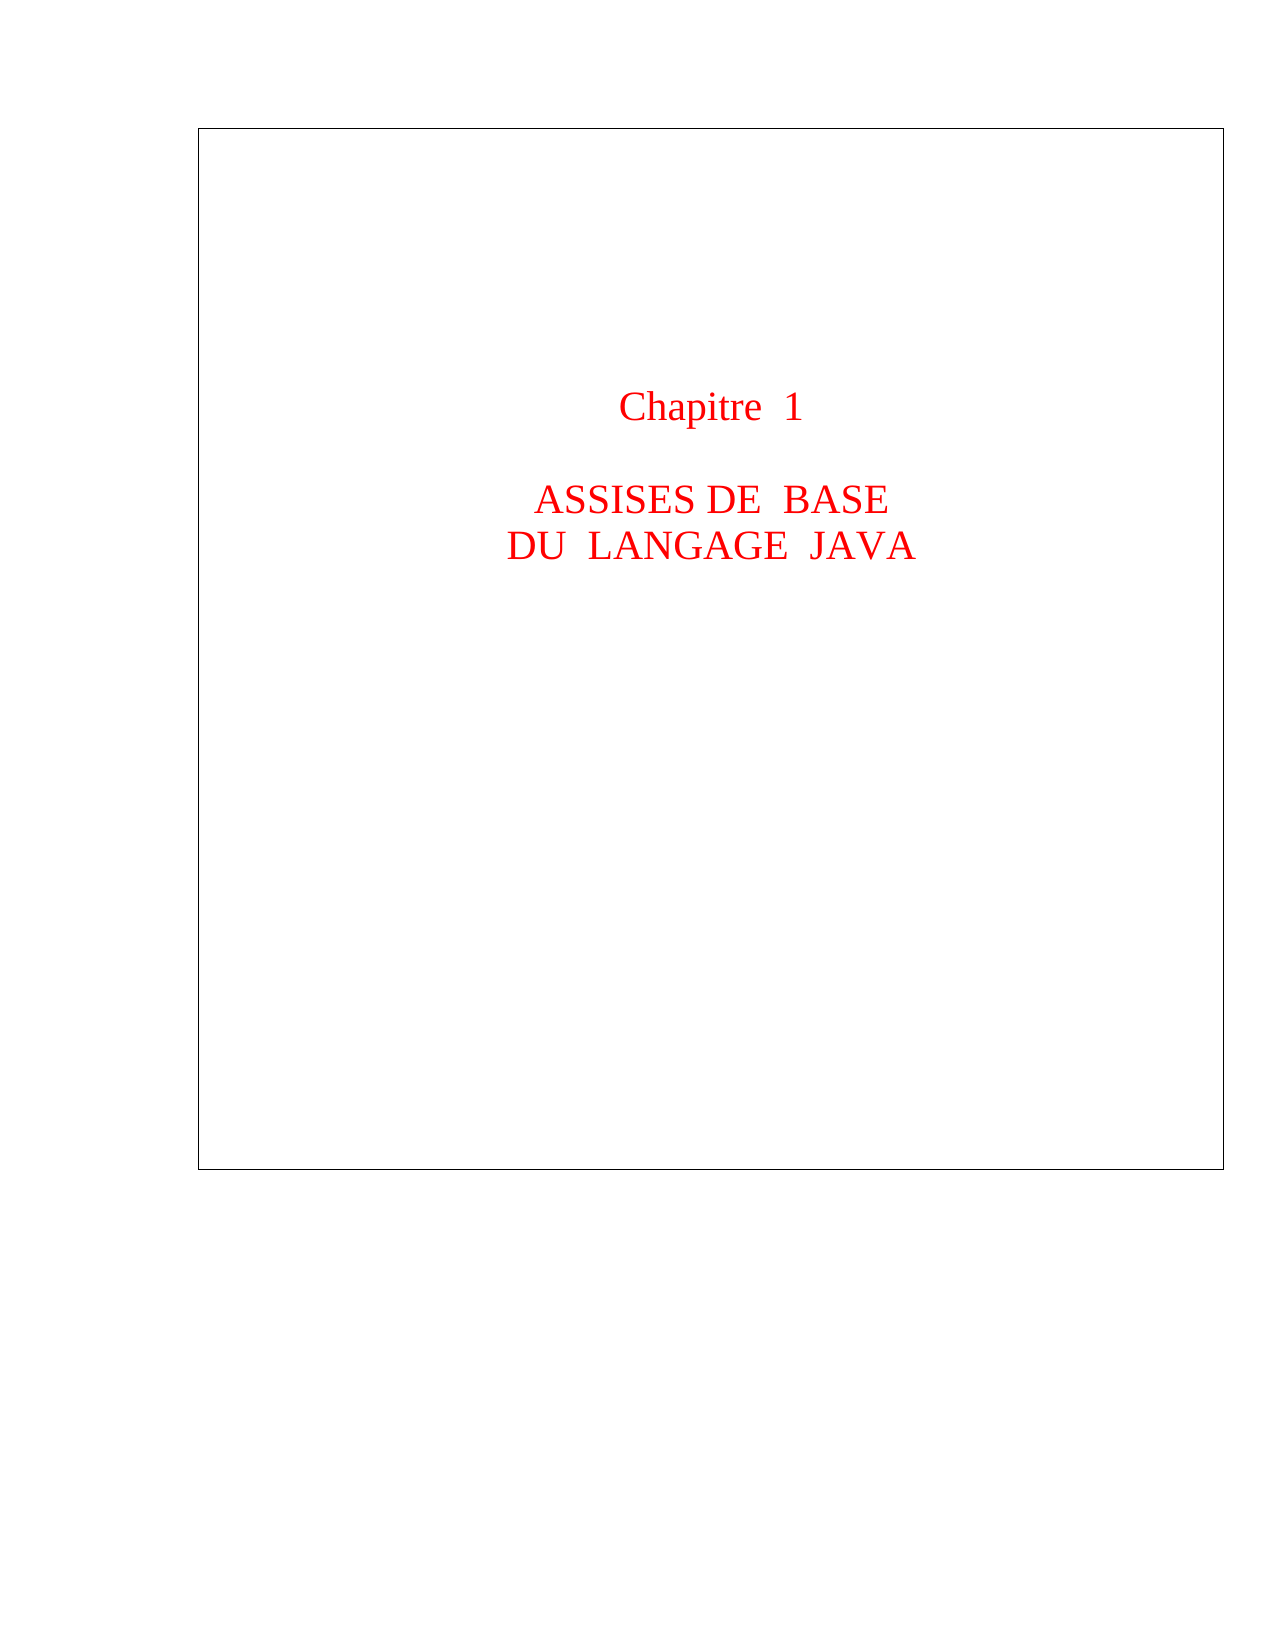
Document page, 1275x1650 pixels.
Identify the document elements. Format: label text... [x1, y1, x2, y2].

table_header Chapitre 1 ASSISES DE BASE DU LANGAGE JAVA [199, 129, 1223, 1169]
